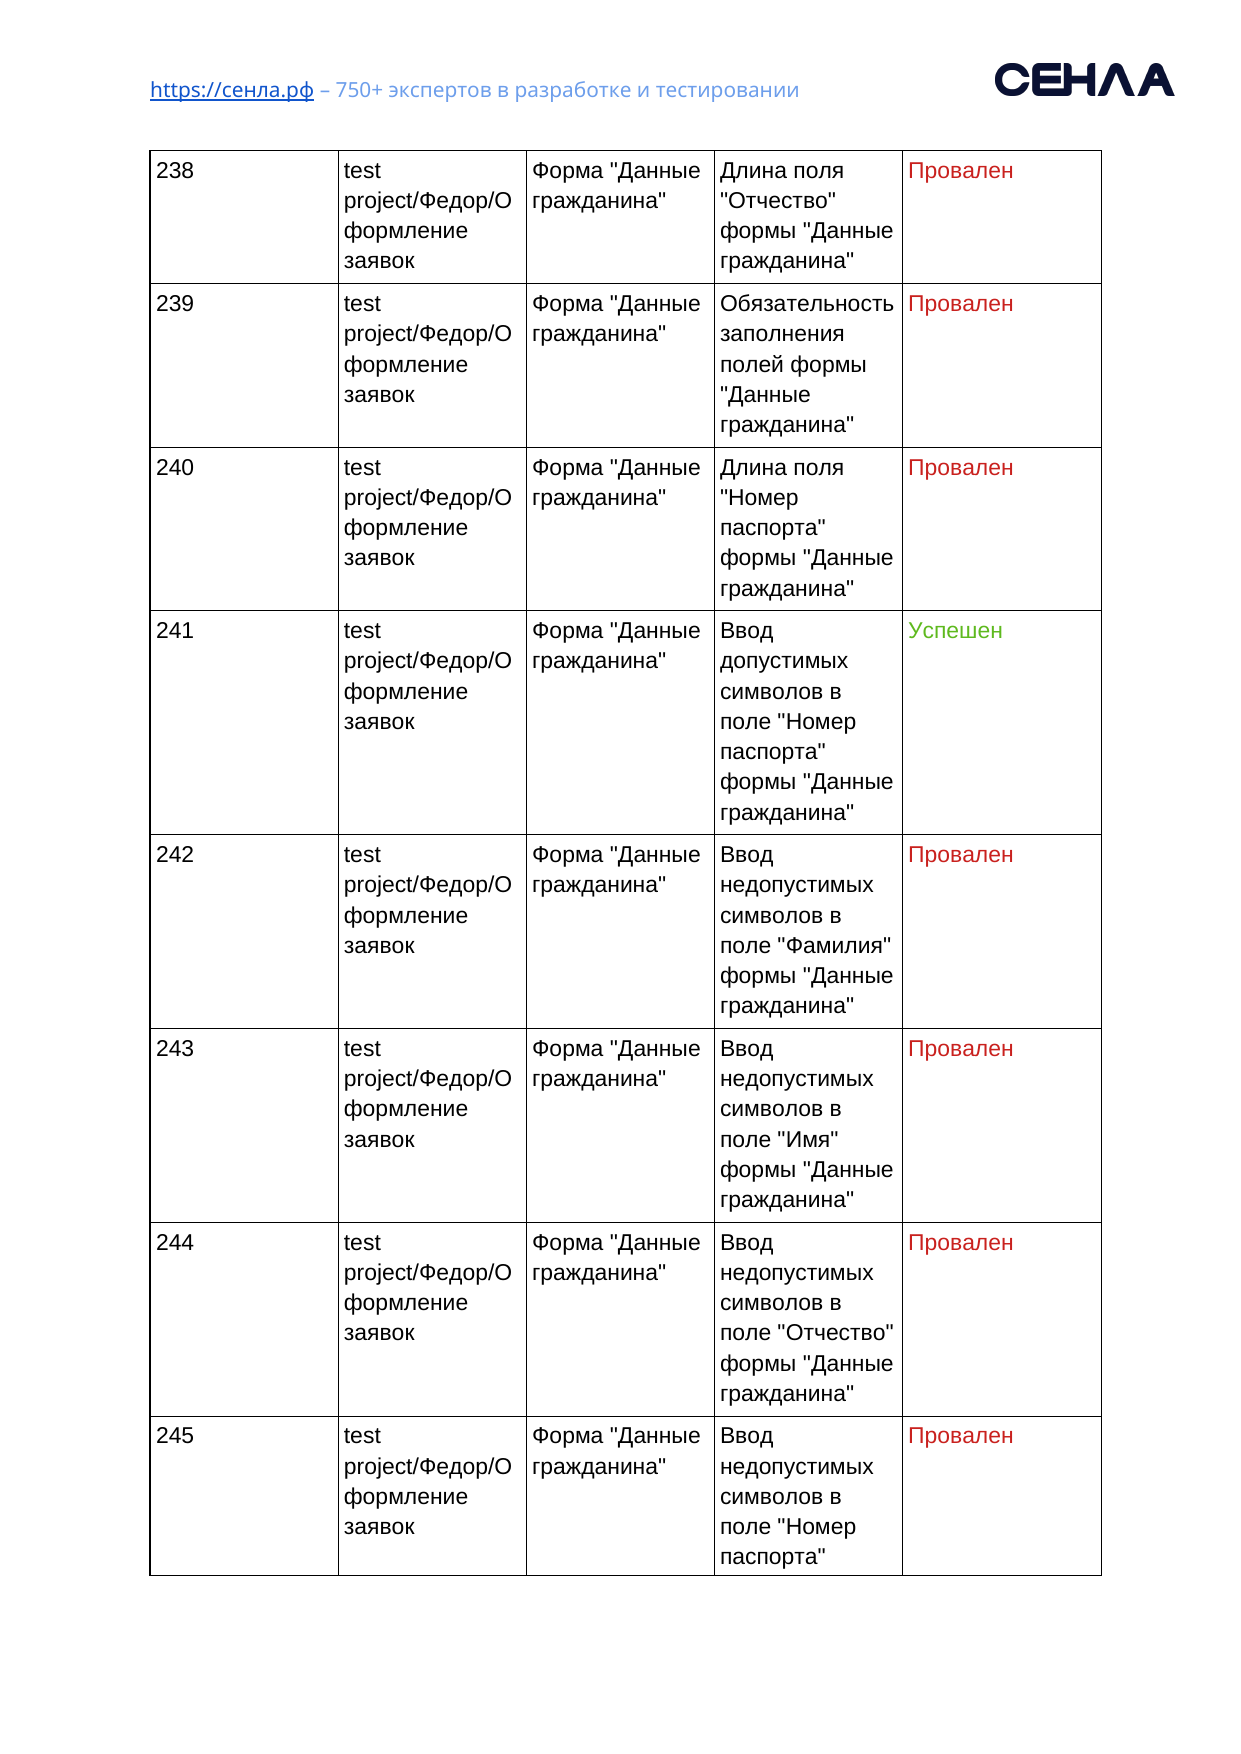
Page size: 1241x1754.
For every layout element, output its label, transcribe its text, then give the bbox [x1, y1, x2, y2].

table_cell Ввод недопустимых символов в поле "Отчество" формы "Данные гражданина" [715, 1223, 902, 1416]
table_cell Форма "Данные гражданина" [527, 611, 714, 834]
table_cell 245 [151, 1417, 338, 1575]
table_cell Провален [903, 1223, 1101, 1416]
table_cell 240 [151, 448, 338, 610]
table_cell Ввод недопустимых символов в поле "Фамилия" формы "Данные гражданина" [715, 835, 902, 1028]
table_cell test project/Федор/Оформление заявок [339, 1417, 526, 1575]
table_cell 241 [151, 611, 338, 834]
table_cell 239 [151, 284, 338, 447]
table_cell test project/Федор/Оформление заявок [339, 1223, 526, 1416]
table_cell Форма "Данные гражданина" [527, 1223, 714, 1416]
table_cell Форма "Данные гражданина" [527, 835, 714, 1028]
table_cell Длина поля "Отчество" формы "Данные гражданина" [715, 151, 902, 283]
table_cell Провален [903, 835, 1101, 1028]
table_cell 238 [151, 151, 338, 283]
table_cell Провален [903, 1029, 1101, 1222]
table_cell Ввод недопустимых символов в поле "Номер паспорта" [715, 1417, 902, 1575]
picture [1027, 66, 1159, 94]
table_cell Ввод недопустимых символов в поле "Имя" формы "Данные гражданина" [715, 1029, 902, 1222]
table_cell Успешен [903, 611, 1101, 834]
table_cell test project/Федор/Оформление заявок [339, 835, 526, 1028]
table_cell Форма "Данные гражданина" [527, 151, 714, 283]
table_cell test project/Федор/Оформление заявок [339, 284, 526, 447]
table_cell Форма "Данные гражданина" [527, 1029, 714, 1222]
table_cell Провален [903, 284, 1101, 447]
table_cell test project/Федор/Оформление заявок [339, 151, 526, 283]
table_cell Провален [903, 448, 1101, 610]
table_cell 242 [151, 835, 338, 1028]
table_cell Форма "Данные гражданина" [527, 1417, 714, 1575]
table_cell test project/Федор/Оформление заявок [339, 611, 526, 834]
table_cell 244 [151, 1223, 338, 1416]
table_cell test project/Федор/Оформление заявок [339, 448, 526, 610]
table_cell test project/Федор/Оформление заявок [339, 1029, 526, 1222]
table_cell Провален [903, 1417, 1101, 1575]
table_cell Форма "Данные гражданина" [527, 448, 714, 610]
table_cell Форма "Данные гражданина" [527, 284, 714, 447]
table_cell Ввод допустимых символов в поле "Номер паспорта" формы "Данные гражданина" [715, 611, 902, 834]
table_cell 243 [151, 1029, 338, 1222]
table_cell Провален [903, 151, 1101, 283]
table_cell Обязательность заполнения полей формы "Данные гражданина" [715, 284, 902, 447]
table_cell Длина поля "Номер паспорта" формы "Данные гражданина" [715, 448, 902, 610]
